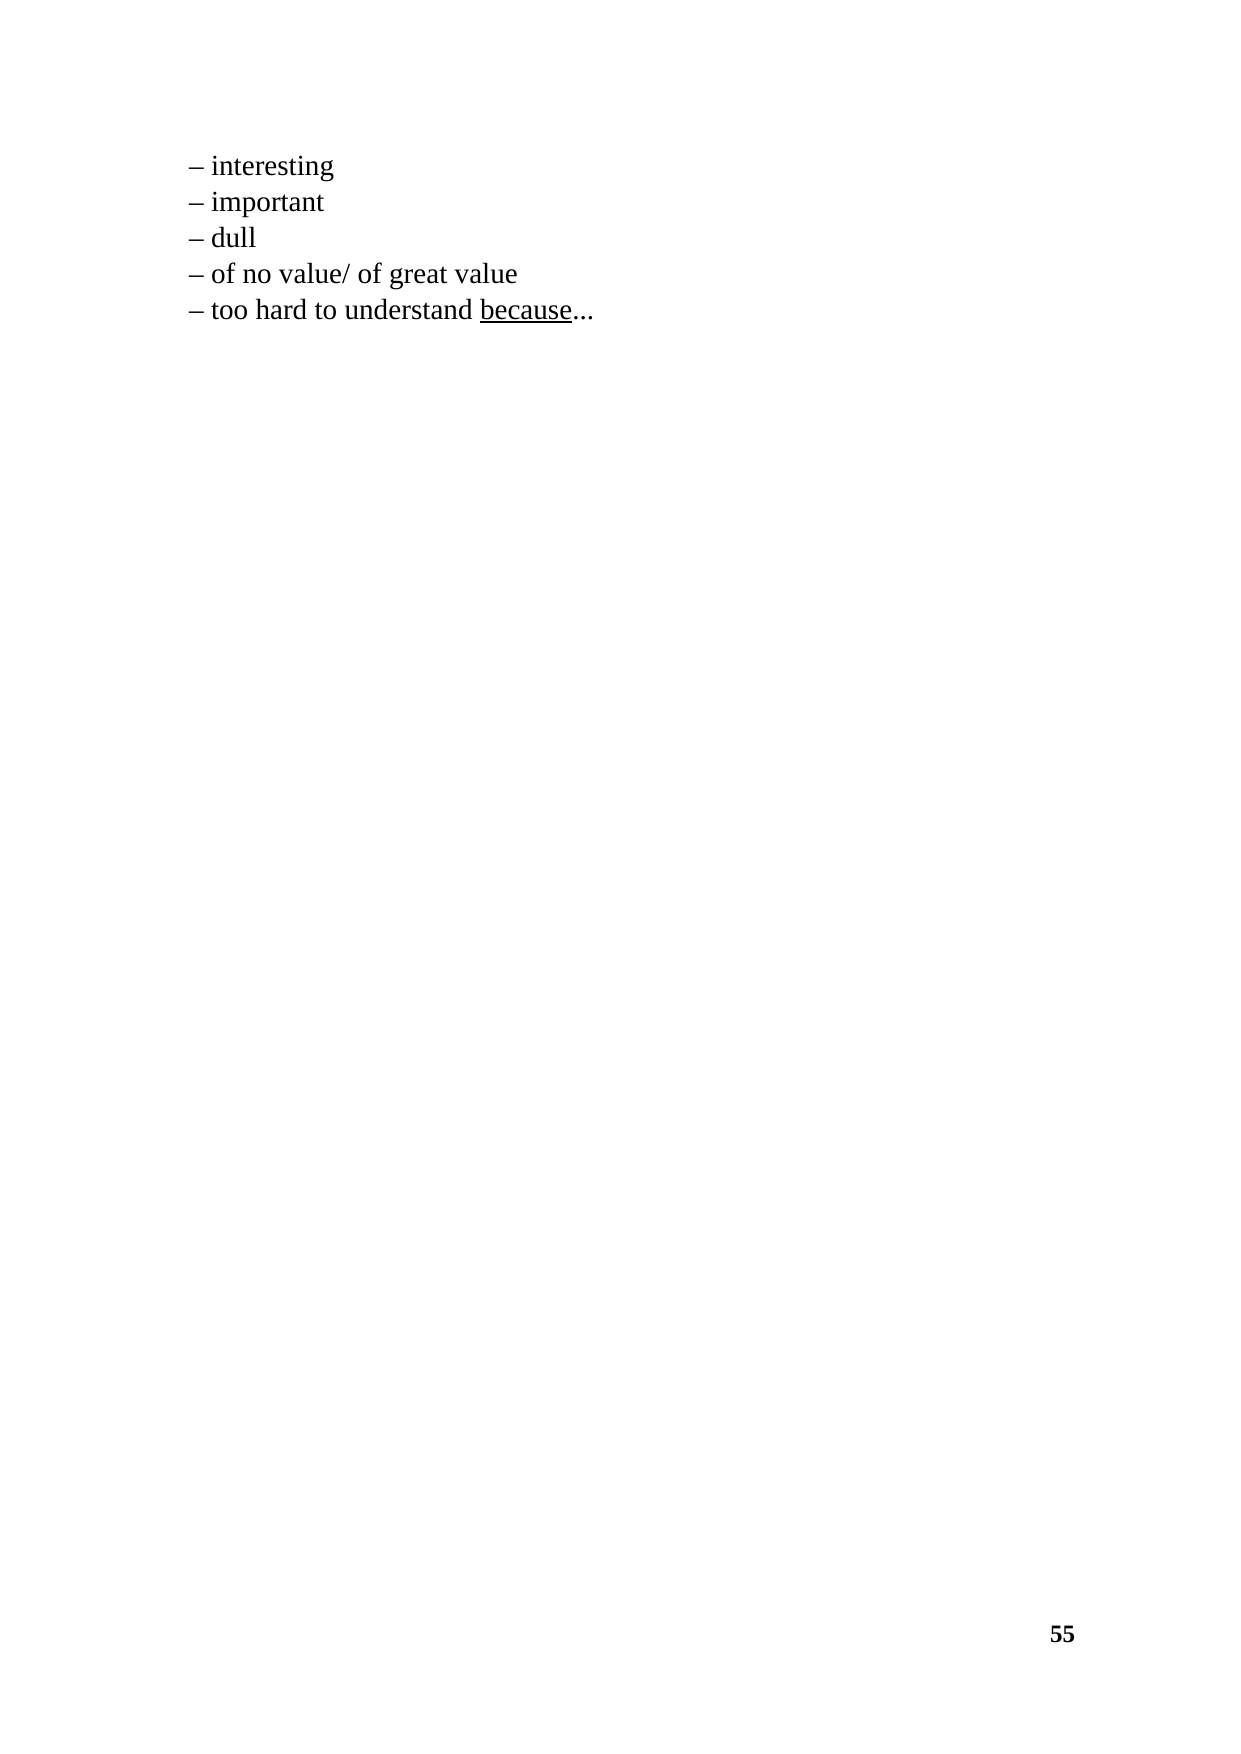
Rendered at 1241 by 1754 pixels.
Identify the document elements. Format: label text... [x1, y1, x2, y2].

text – important [130, 184, 1075, 217]
text – of no value/ of great value [130, 256, 1075, 290]
text – dull [130, 220, 1075, 253]
text – interesting [130, 148, 1075, 181]
text – too hard to understand because... [130, 292, 1075, 326]
